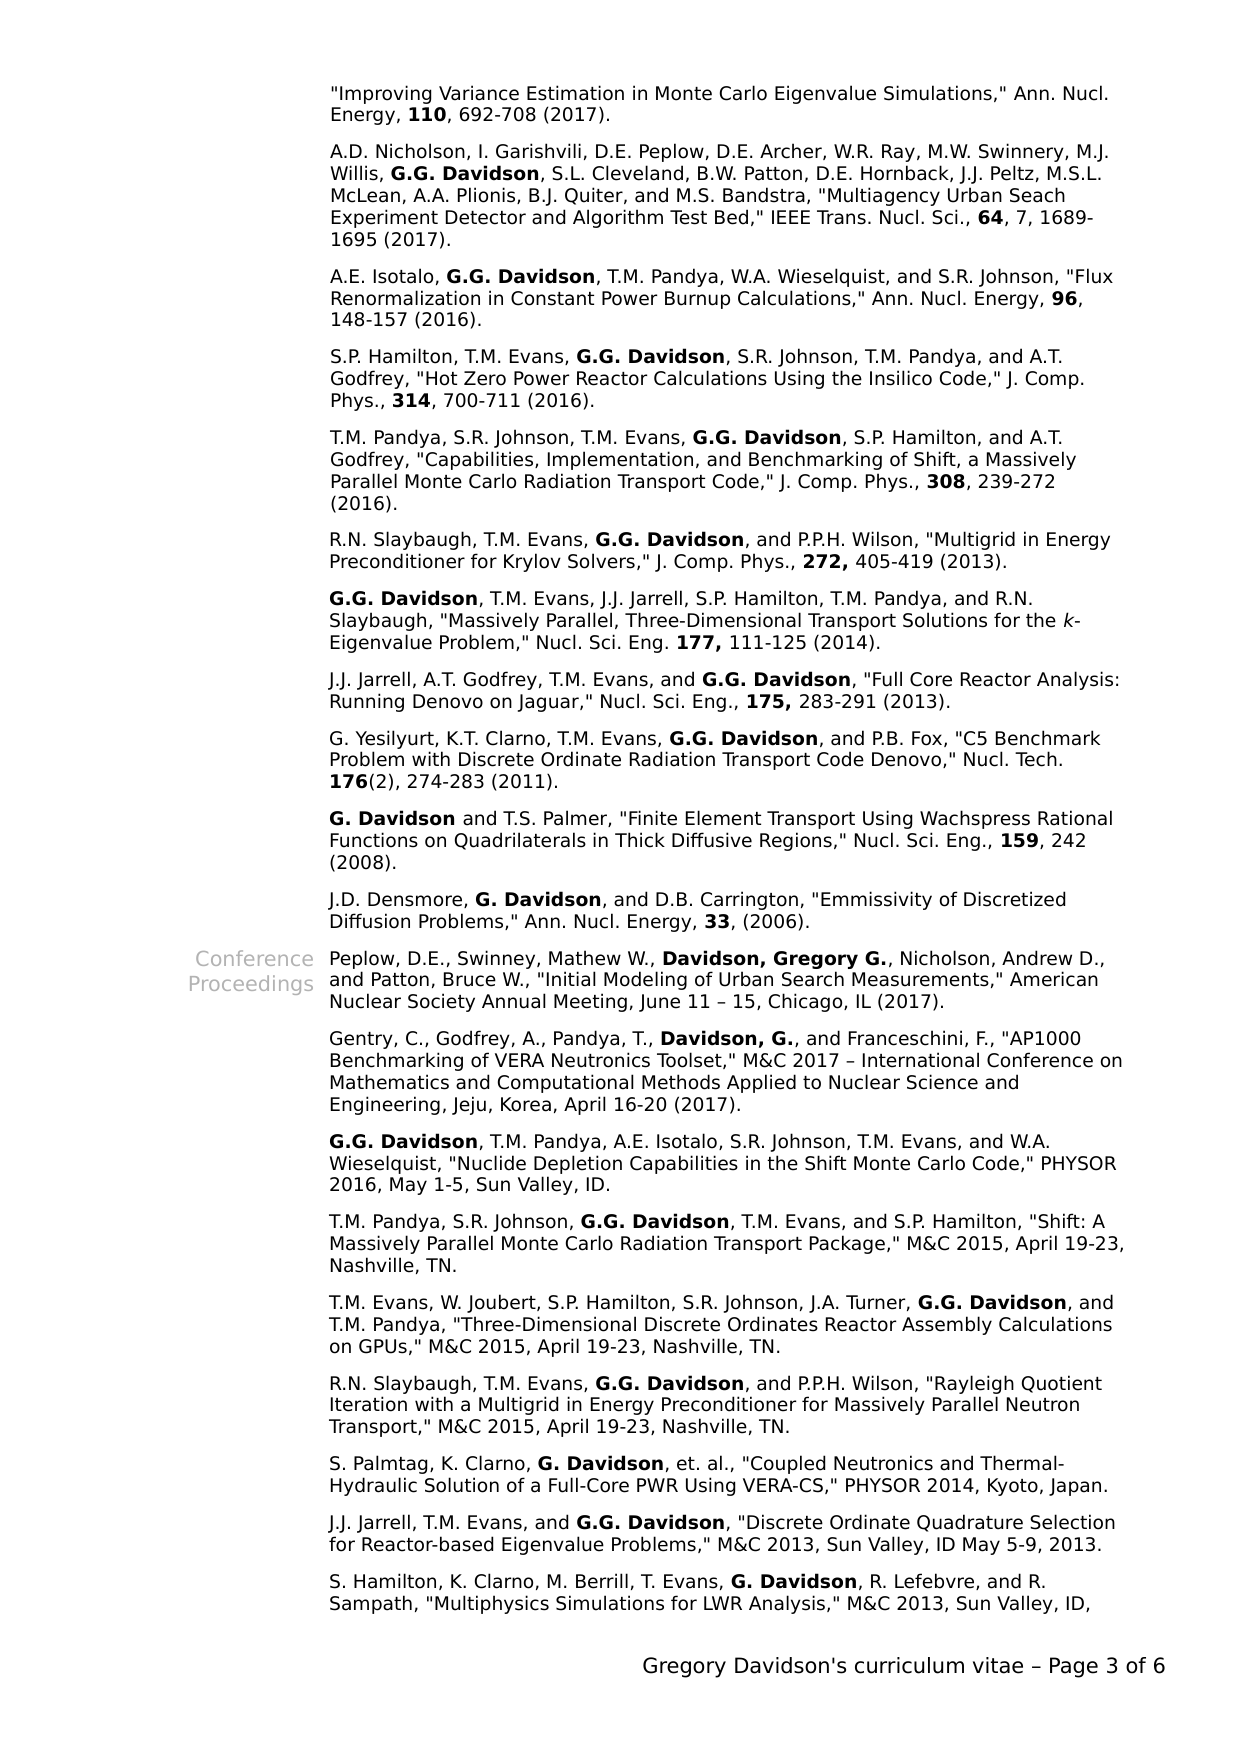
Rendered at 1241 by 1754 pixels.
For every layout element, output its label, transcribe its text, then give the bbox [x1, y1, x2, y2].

table_cell [75, 75, 321, 940]
table_cell "Improving Variance Estimation in Monte Carlo Eigenvalue Simulations," Ann. Nucl. Energy, 110, 692-708 (2017). A.D. Nicholson, I. Garishvili, D.E. Peplow, D.E. Archer, W.R. Ray, M.W. Swinnery, M.J. Willis, G.G. Davidson, S.L. Cleveland, B.W. Patton, D.E. Hornback, J.J. Peltz, M.S.L. McLean, A.A. Plionis, B.J. Quiter, and M.S. Bandstra, "Multiagency Urban Seach Experiment Detector and Algorithm Test Bed," IEEE Trans. Nucl. Sci., 64, 7, 1689-1695 (2017). A.E. Isotalo, G.G. Davidson, T.M. Pandya, W.A. Wieselquist, and S.R. Johnson, "Flux Renormalization in Constant Power Burnup Calculations," Ann. Nucl. Energy, 96, 148-157 (2016). S.P. Hamilton, T.M. Evans, G.G. Davidson, S.R. Johnson, T.M. Pandya, and A.T. Godfrey, "Hot Zero Power Reactor Calculations Using the Insilico Code," J. Comp. Phys., 314, 700-711 (2016). T.M. Pandya, S.R. Johnson, T.M. Evans, G.G. Davidson, S.P. Hamilton, and A.T. Godfrey, "Capabilities, Implementation, and Benchmarking of Shift, a Massively Parallel Monte Carlo Radiation Transport Code," J. Comp. Phys., 308, 239-272 (2016). R.N. Slaybaugh, T.M. Evans, G.G. Davidson, and P.P.H. Wilson, "Multigrid in Energy Preconditioner for Krylov Solvers," J. Comp. Phys., 272, 405-419 (2013). G.G. Davidson, T.M. Evans, J.J. Jarrell, S.P. Hamilton, T.M. Pandya, and R.N. Slaybaugh, "Massively Parallel, Three-Dimensional Transport Solutions for the k-Eigenvalue Problem," Nucl. Sci. Eng. 177, 111-125 (2014). J.J. Jarrell, A.T. Godfrey, T.M. Evans, and G.G. Davidson, "Full Core Reactor Analysis: Running Denovo on Jaguar," Nucl. Sci. Eng., 175, 283-291 (2013). G. Yesilyurt, K.T. Clarno, T.M. Evans, G.G. Davidson, and P.B. Fox, "C5 Benchmark Problem with Discrete Ordinate Radiation Transport Code Denovo," Nucl. Tech. 176(2), 274-283 (2011). G. Davidson and T.S. Palmer, "Finite Element Transport Using Wachspress Rational Functions on Quadrilaterals in Thick Diffusive Regions," Nucl. Sci. Eng., 159, 242 (2008). J.D. Densmore, G. Davidson, and D.B. Carrington, "Emmissivity of Discretized Diffusion Problems," Ann. Nucl. Energy, 33, (2006). [321, 75, 1136, 940]
table_cell Peplow, D.E., Swinney, Mathew W., Davidson, Gregory G., Nicholson, Andrew D., and Patton, Bruce W., "Initial Modeling of Urban Search Measurements," American Nuclear Society Annual Meeting, June 11 – 15, Chicago, IL (2017). Gentry, C., Godfrey, A., Pandya, T., Davidson, G., and Franceschini, F., "AP1000 Benchmarking of VERA Neutronics Toolset," M&C 2017 – International Conference on Mathematics and Computational Methods Applied to Nuclear Science and Engineering, Jeju, Korea, April 16-20 (2017). G.G. Davidson, T.M. Pandya, A.E. Isotalo, S.R. Johnson, T.M. Evans, and W.A. Wieselquist, "Nuclide Depletion Capabilities in the Shift Monte Carlo Code," PHYSOR 2016, May 1-5, Sun Valley, ID. T.M. Pandya, S.R. Johnson, G.G. Davidson, T.M. Evans, and S.P. Hamilton, "Shift: A Massively Parallel Monte Carlo Radiation Transport Package," M&C 2015, April 19-23, Nashville, TN. T.M. Evans, W. Joubert, S.P. Hamilton, S.R. Johnson, J.A. Turner, G.G. Davidson, and T.M. Pandya, "Three-Dimensional Discrete Ordinates Reactor Assembly Calculations on GPUs," M&C 2015, April 19-23, Nashville, TN. R.N. Slaybaugh, T.M. Evans, G.G. Davidson, and P.P.H. Wilson, "Rayleigh Quotient Iteration with a Multigrid in Energy Preconditioner for Massively Parallel Neutron Transport," M&C 2015, April 19-23, Nashville, TN. S. Palmtag, K. Clarno, G. Davidson, et. al., "Coupled Neutronics and Thermal-Hydraulic Solution of a Full-Core PWR Using VERA-CS," PHYSOR 2014, Kyoto, Japan. J.J. Jarrell, T.M. Evans, and G.G. Davidson, "Discrete Ordinate Quadrature Selection for Reactor-based Eigenvalue Problems," M&C 2013, Sun Valley, ID May 5-9, 2013. S. Hamilton, K. Clarno, M. Berrill, T. Evans, G. Davidson, R. Lefebvre, and R. Sampath, "Multiphysics Simulations for LWR Analysis," M&C 2013, Sun Valley, ID, [321, 940, 1136, 1614]
table_cell Conference Proceedings [75, 940, 321, 1614]
